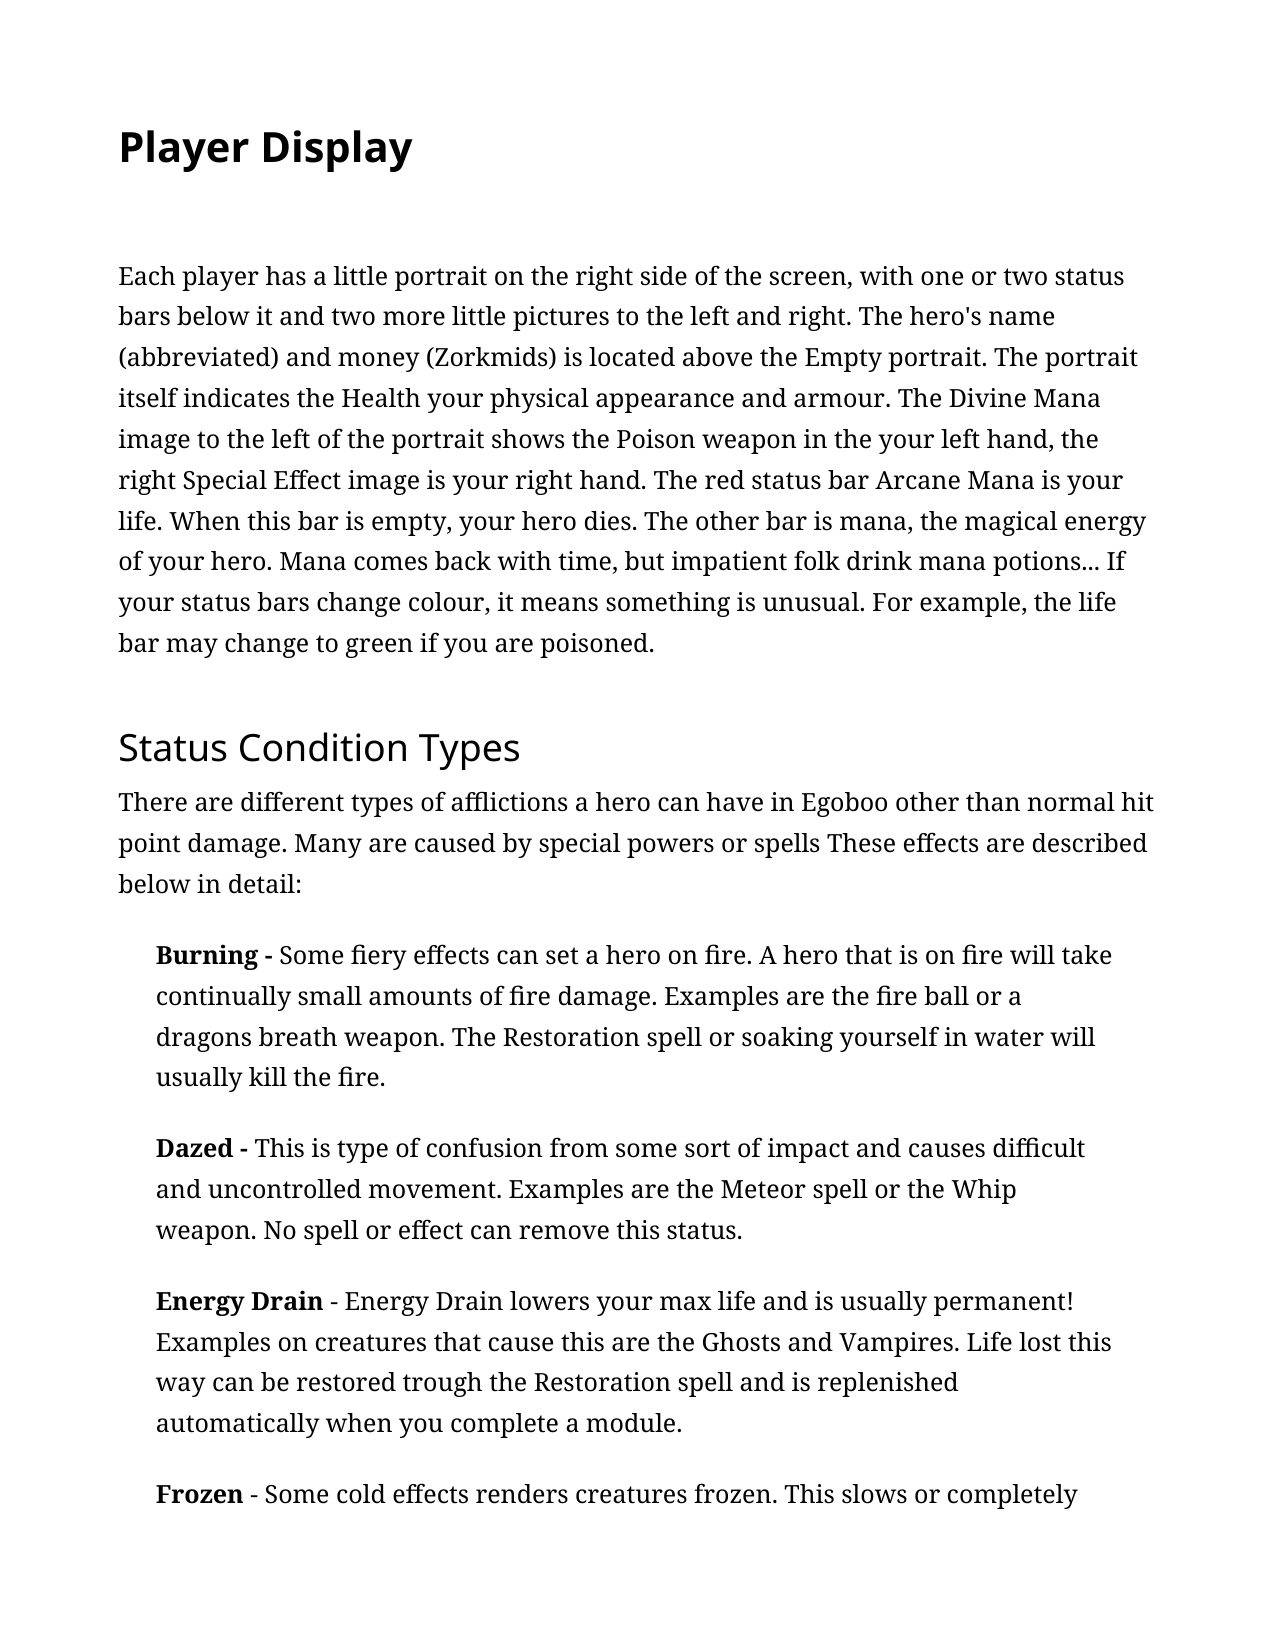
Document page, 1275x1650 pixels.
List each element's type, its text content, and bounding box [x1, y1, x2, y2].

text Dazed - This is type of confusion from some sort of impact and causes difficult and uncontrolled movement. Examples are the Meteor spell or the Whip weapon. No spell or effect can remove this status. [156, 1131, 1119, 1247]
text Burning - Some fiery effects can set a hero on fire. A hero that is on fire will take continually small amounts of fire damage. Examples are the fire ball or a dragons breath weapon. The Restoration spell or soaking yourself in water will usually kill the fire. [156, 938, 1119, 1094]
text Frozen - Some cold effects renders creatures frozen. This slows or completely [156, 1477, 1119, 1511]
subtitle Status Condition Types [118, 722, 1157, 773]
text Energy Drain - Energy Drain lowers your max life and is usually permanent! Examples on creatures that cause this are the Ghosts and Vampires. Life lost this way can be restored trough the Restoration spell and is replenished automatically when you complete a module. [156, 1283, 1119, 1440]
subtitle Player Display [118, 118, 1157, 175]
text Each player has a little portrait on the right side of the screen, with one or two status bars below it and two more little pictures to the left and right. The hero's name (abbreviated) and money (Zorkmids) is located above the Empty portrait. The portrait itself indicates the Health your physical appearance and armour. The Divine Mana image to the left of the portrait shows the Poison weapon in the your left hand, the right Special Effect image is your right hand. The red status bar Arcane Mana is your life. When this bar is empty, your hero dies. The other bar is mana, the magical energy of your hero. Mana comes back with time, but impatient folk drink mana potions... If your status bars change colour, it means something is unusual. For example, the life bar may change to green if you are poisoned. [118, 258, 1157, 660]
text There are different types of afflictions a hero can have in Egoboo other than normal hit point damage. Many are caused by special powers or spells These effects are described below in detail: [118, 785, 1157, 901]
